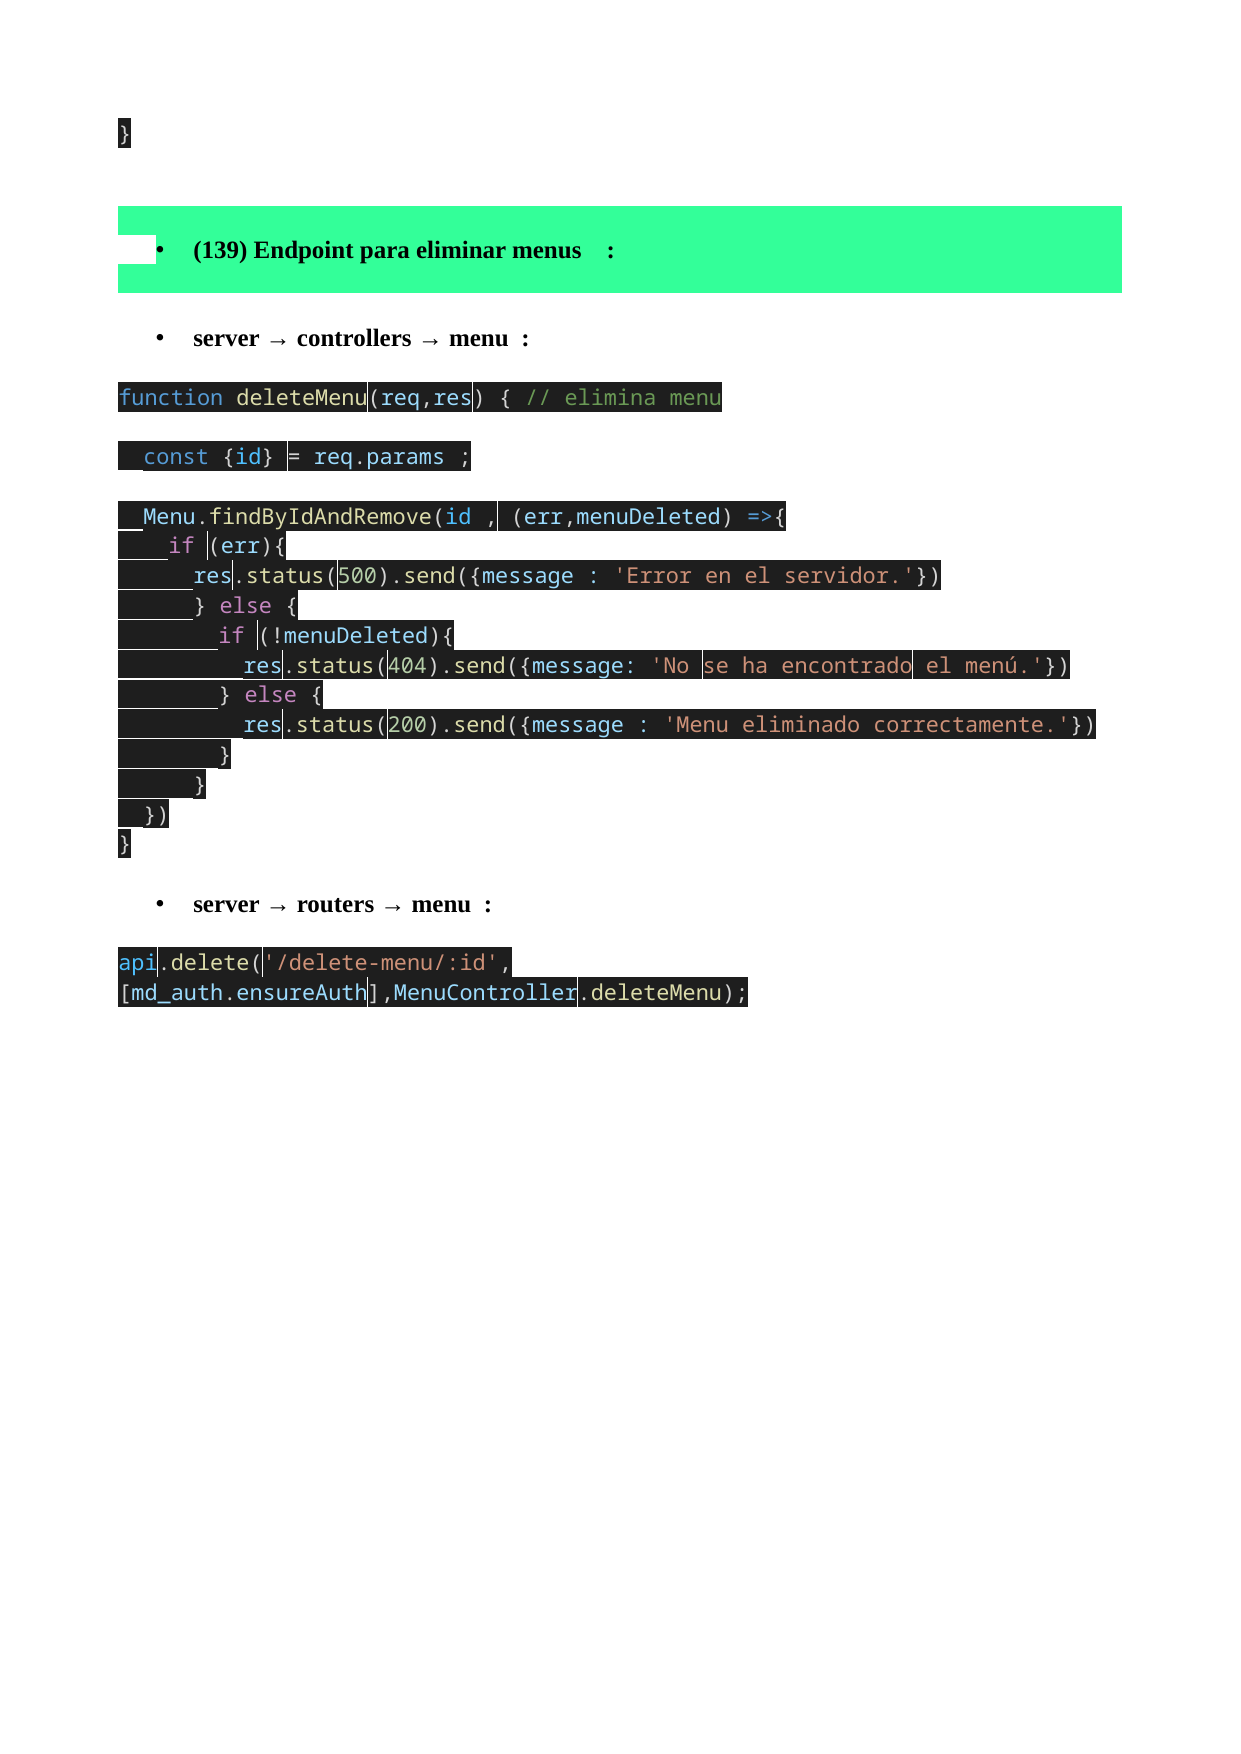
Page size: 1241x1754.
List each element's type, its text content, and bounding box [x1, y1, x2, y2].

text res.status(200).send({message : 'Menu eliminado correctamente.'}) [118, 709, 1122, 739]
list server → controllers → menu : [156, 322, 1122, 352]
text Menu.findByIdAndRemove(id , (err,menuDeleted) =>{ [118, 501, 1122, 531]
list server → routers → menu : [156, 888, 1122, 918]
text } else { [118, 679, 1122, 709]
text if (err){ [118, 531, 1122, 560]
list (139) Endpoint para eliminar menus : [156, 235, 1122, 264]
text if (!menuDeleted){ [118, 620, 1122, 650]
text api.delete('/delete-menu/:id',[md_auth.ensureAuth],MenuController.deleteMenu); [118, 947, 1122, 1007]
text } [118, 828, 1122, 858]
text } [118, 739, 1122, 769]
text res.status(500).send({message : 'Error en el servidor.'}) [118, 560, 1122, 590]
text } [118, 118, 1122, 148]
text } [118, 769, 1122, 799]
text } else { [118, 590, 1122, 620]
text const {id} = req.params ; [118, 441, 1122, 471]
text }) [118, 799, 1122, 828]
text res.status(404).send({message: 'No se ha encontrado el menú.'}) [118, 650, 1122, 679]
text function deleteMenu(req,res) { // elimina menu [118, 382, 1122, 412]
